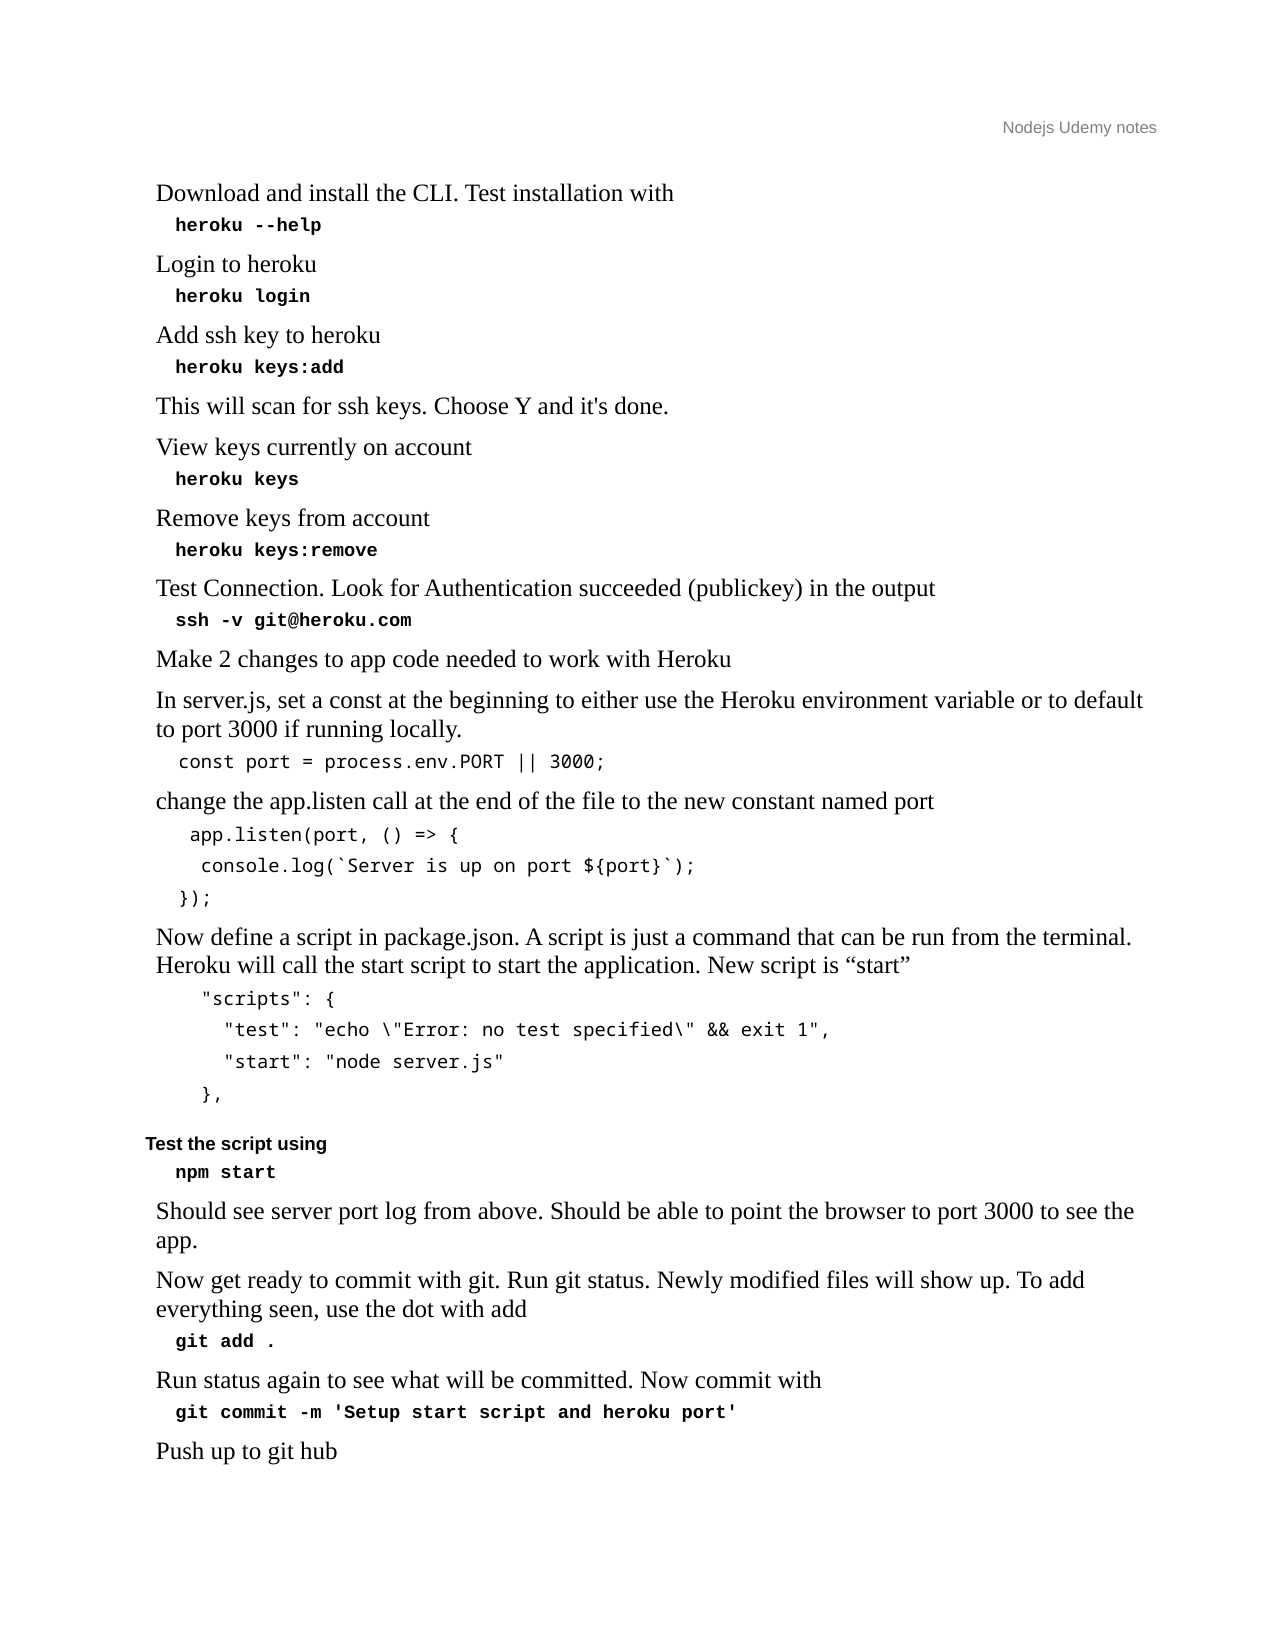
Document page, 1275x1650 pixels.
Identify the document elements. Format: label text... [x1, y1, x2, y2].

text Now define a script in package.json. A script is just a command that can be run from the terminal. Heroku will call the start script to start the application. New script is “start” [156, 922, 1157, 979]
text "start": "node server.js" [178, 1048, 1157, 1074]
text console.log(`Server is up on port ${port}`); [178, 853, 1157, 878]
text const port = process.env.PORT || 3000; [178, 749, 1157, 774]
text ssh -v git@heroku.com [175, 611, 1157, 632]
text git add . [175, 1332, 1157, 1353]
text heroku --help [175, 216, 1157, 237]
text npm start [175, 1163, 1157, 1184]
text heroku login [175, 287, 1157, 308]
text heroku keys [175, 469, 1157, 491]
text View keys currently on account [156, 432, 1157, 460]
text heroku keys:remove [175, 540, 1157, 562]
subtitle Test the script using [145, 1132, 1157, 1154]
text }, [178, 1080, 1157, 1105]
text Remove keys from account [156, 503, 1157, 531]
text "test": "echo \"Error: no test specified\" && exit 1", [178, 1017, 1157, 1042]
text Now get ready to commit with git. Run git status. Newly modified files will show up. To add everything seen, use the dot with add [156, 1266, 1157, 1323]
text heroku keys:add [175, 358, 1157, 379]
text "scripts": { [178, 985, 1157, 1011]
text Login to heroku [156, 249, 1157, 278]
text app.listen(port, () => { [178, 821, 1157, 847]
text Test Connection. Look for Authentication succeeded (publickey) in the output [156, 573, 1157, 602]
text In server.js, set a const at the beginning to either use the Heroku environment variable or to default to port 3000 if running locally. [156, 685, 1157, 743]
text Make 2 changes to app code needed to work with Heroku [156, 644, 1157, 673]
text Run status again to see what will be committed. Now commit with [156, 1365, 1157, 1394]
text Download and install the CLI. Test installation with [156, 178, 1157, 207]
text Add ssh key to heroku [156, 320, 1157, 349]
text change the app.listen call at the end of the file to the new constant named port [156, 786, 1157, 815]
text git commit -m 'Setup start script and heroku port' [175, 1403, 1157, 1424]
text Push up to git hub [156, 1436, 1157, 1465]
text This will scan for ssh keys. Choose Y and it's done. [156, 391, 1157, 420]
text Should see server port log from above. Should be able to point the browser to port 3000 to see the app. [156, 1196, 1157, 1254]
text }); [178, 884, 1157, 910]
